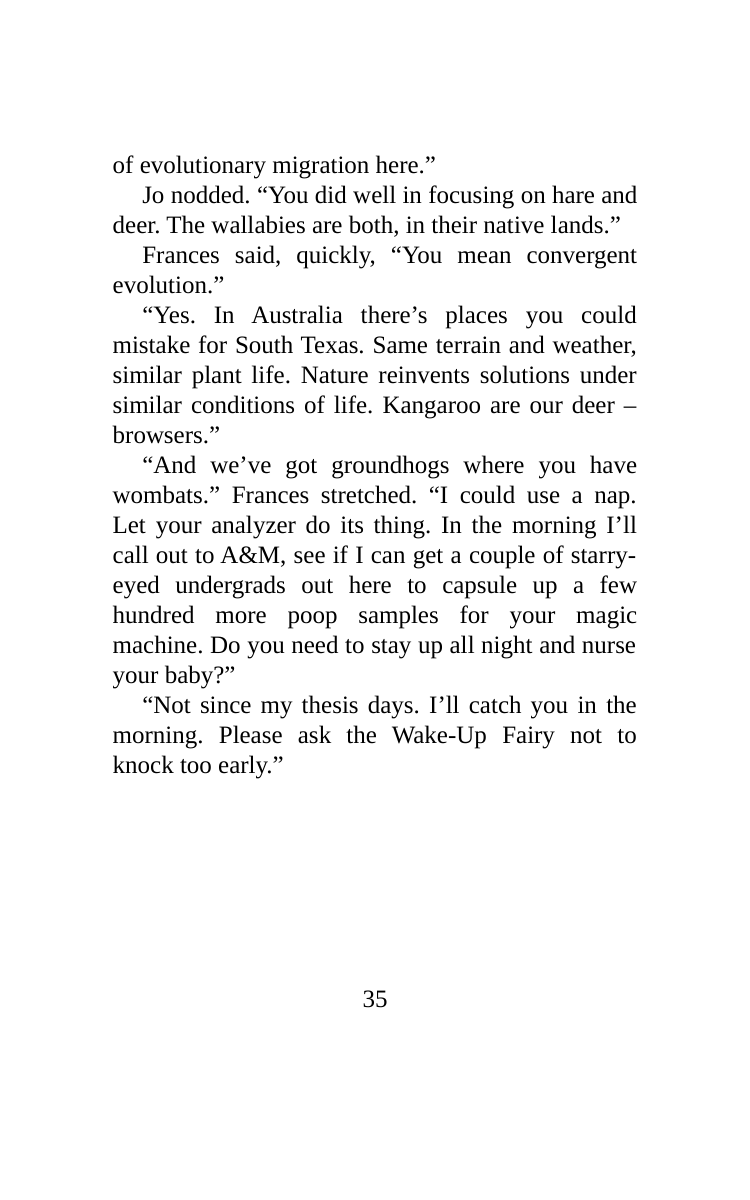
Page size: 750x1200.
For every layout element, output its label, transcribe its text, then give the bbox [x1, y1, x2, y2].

text of evolutionary migration here.” [112, 150, 637, 180]
text “Yes. In Australia there’s places you could mistake for South Texas. Same terrain and weather, similar plant life. Nature reinvents solutions under similar conditions of life. Kangaroo are our deer – browsers.” [112, 300, 637, 450]
text “Not since my thesis days. I’ll catch you in the morning. Please ask the Wake-Up Fairy not to knock too early.” [112, 690, 637, 780]
text Frances said, quickly, “You mean convergent evolution.” [112, 240, 637, 300]
text “And we’ve got groundhogs where you have wombats.” Frances stretched. “I could use a nap. Let your analyzer do its thing. In the morning I’ll call out to A&M, see if I can get a couple of starry-eyed undergrads out here to capsule up a few hundred more poop samples for your magic machine. Do you need to stay up all night and nurse your baby?” [112, 450, 637, 690]
text Jo nodded. “You did well in focusing on hare and deer. The wallabies are both, in their native lands.” [112, 180, 637, 240]
